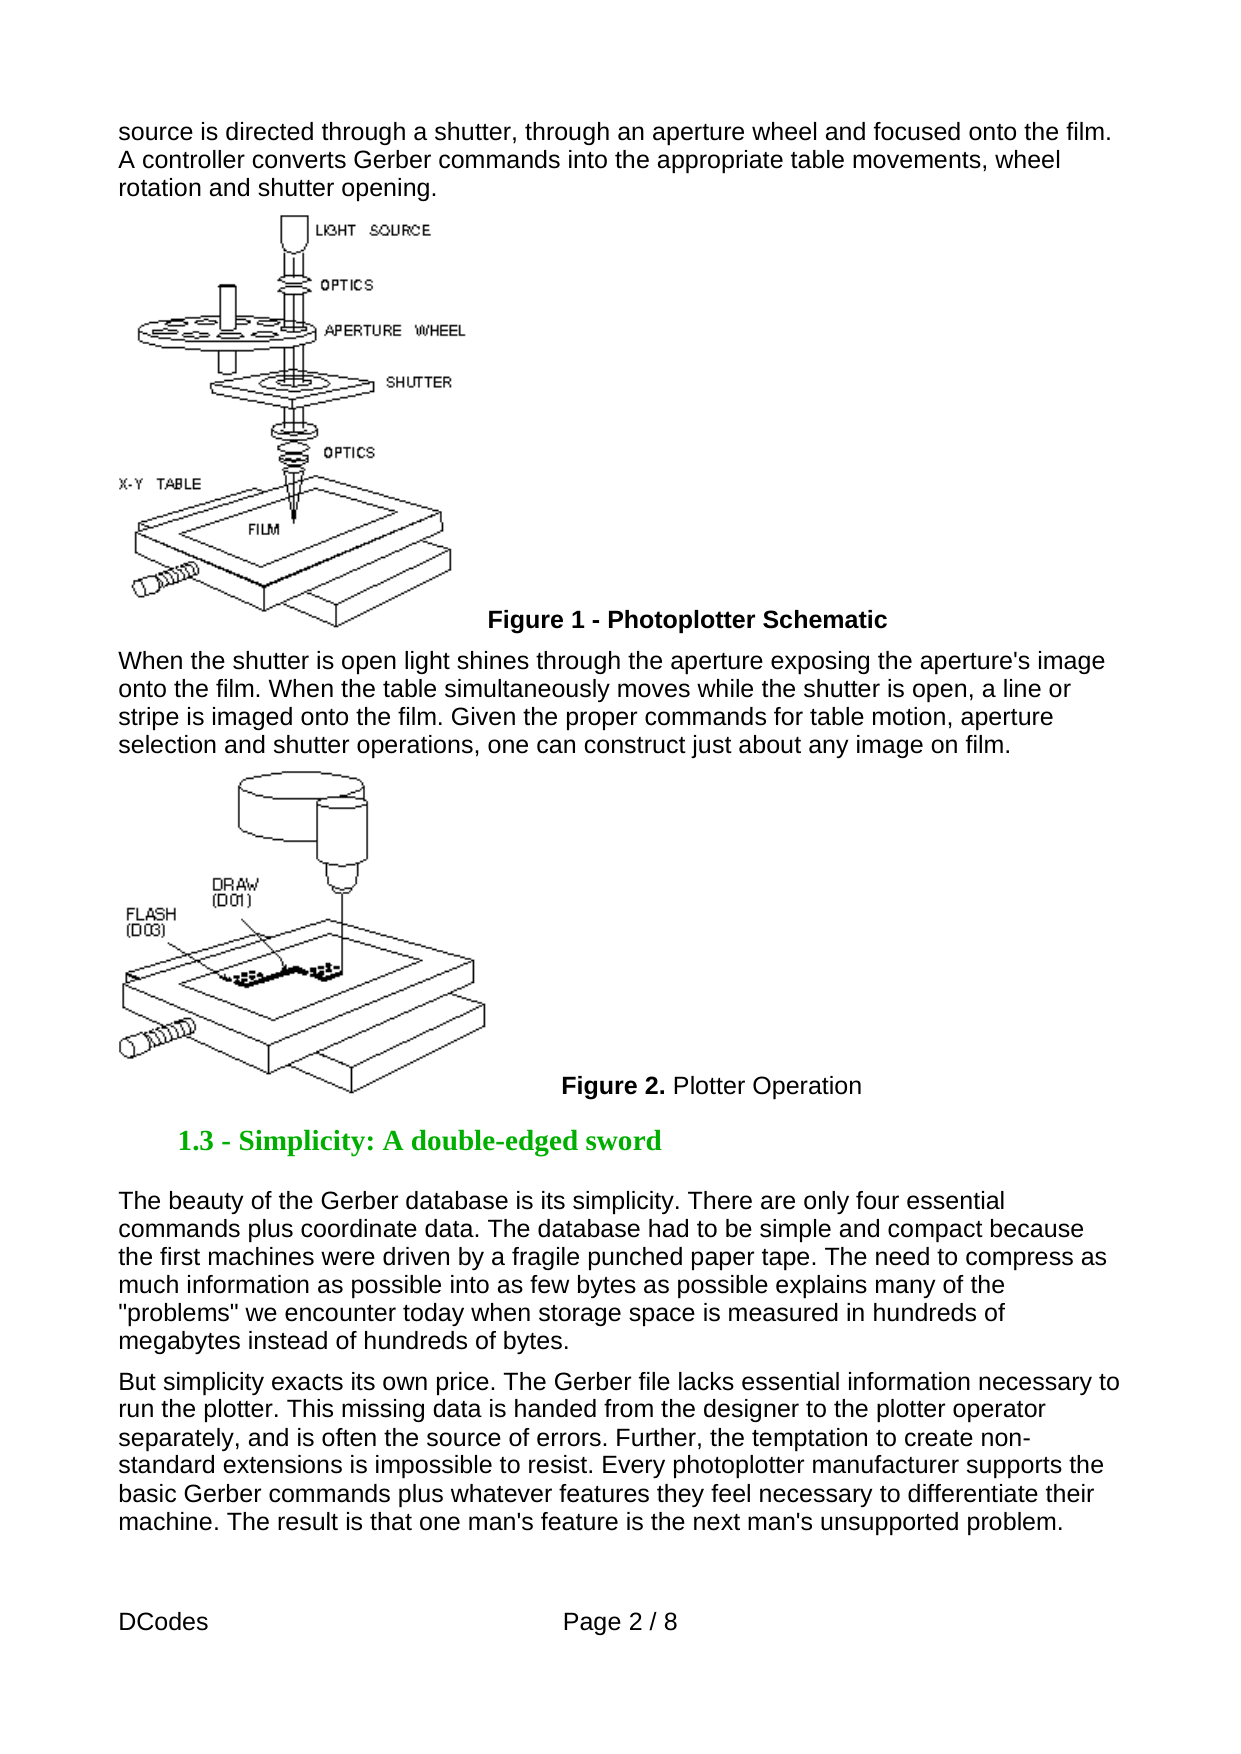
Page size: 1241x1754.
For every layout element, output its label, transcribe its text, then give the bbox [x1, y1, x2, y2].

text But simplicity exacts its own price. The Gerber file lacks essential information necessary to run the plotter. This missing data is handed from the designer to the plotter operator separately, and is often the source of errors. Further, the temptation to create non-standard extensions is impossible to resist. Every photoplotter manufacturer supports the basic Gerber commands plus whatever features they feel necessary to differentiate their machine. The result is that one man's feature is the next man's unsupported problem. [118, 1367, 1122, 1535]
picture [118, 214, 467, 629]
text The beauty of the Gerber database is its simplicity. There are only four essential commands plus coordinate data. The database had to be simple and compact because the first machines were driven by a fragile punched paper tape. The need to compress as much information as possible into as few bytes as possible explains many of the "problems" we encounter today when storage space is measured in hundreds of megabytes instead of hundreds of bytes. [118, 1187, 1122, 1355]
text Figure 2. Plotter Operation [118, 771, 1122, 1100]
text source is directed through a shutter, through an aperture wheel and focused onto the film. A controller converts Gerber commands into the appropriate table movements, wheel rotation and shutter opening. [118, 118, 1122, 202]
text Figure 1 - Photoplotter Schematic [118, 215, 1122, 634]
text When the shutter is open light shines through the aperture exposing the aperture's image onto the film. When the table simultaneously moves while the shutter is open, a line or stripe is imaged onto the film. Given the proper commands for table motion, aperture selection and shutter operations, one can construct just about any image on film. [118, 646, 1122, 758]
subtitle Simplicity: A double-edged sword [177, 1125, 1122, 1157]
picture [118, 771, 487, 1095]
